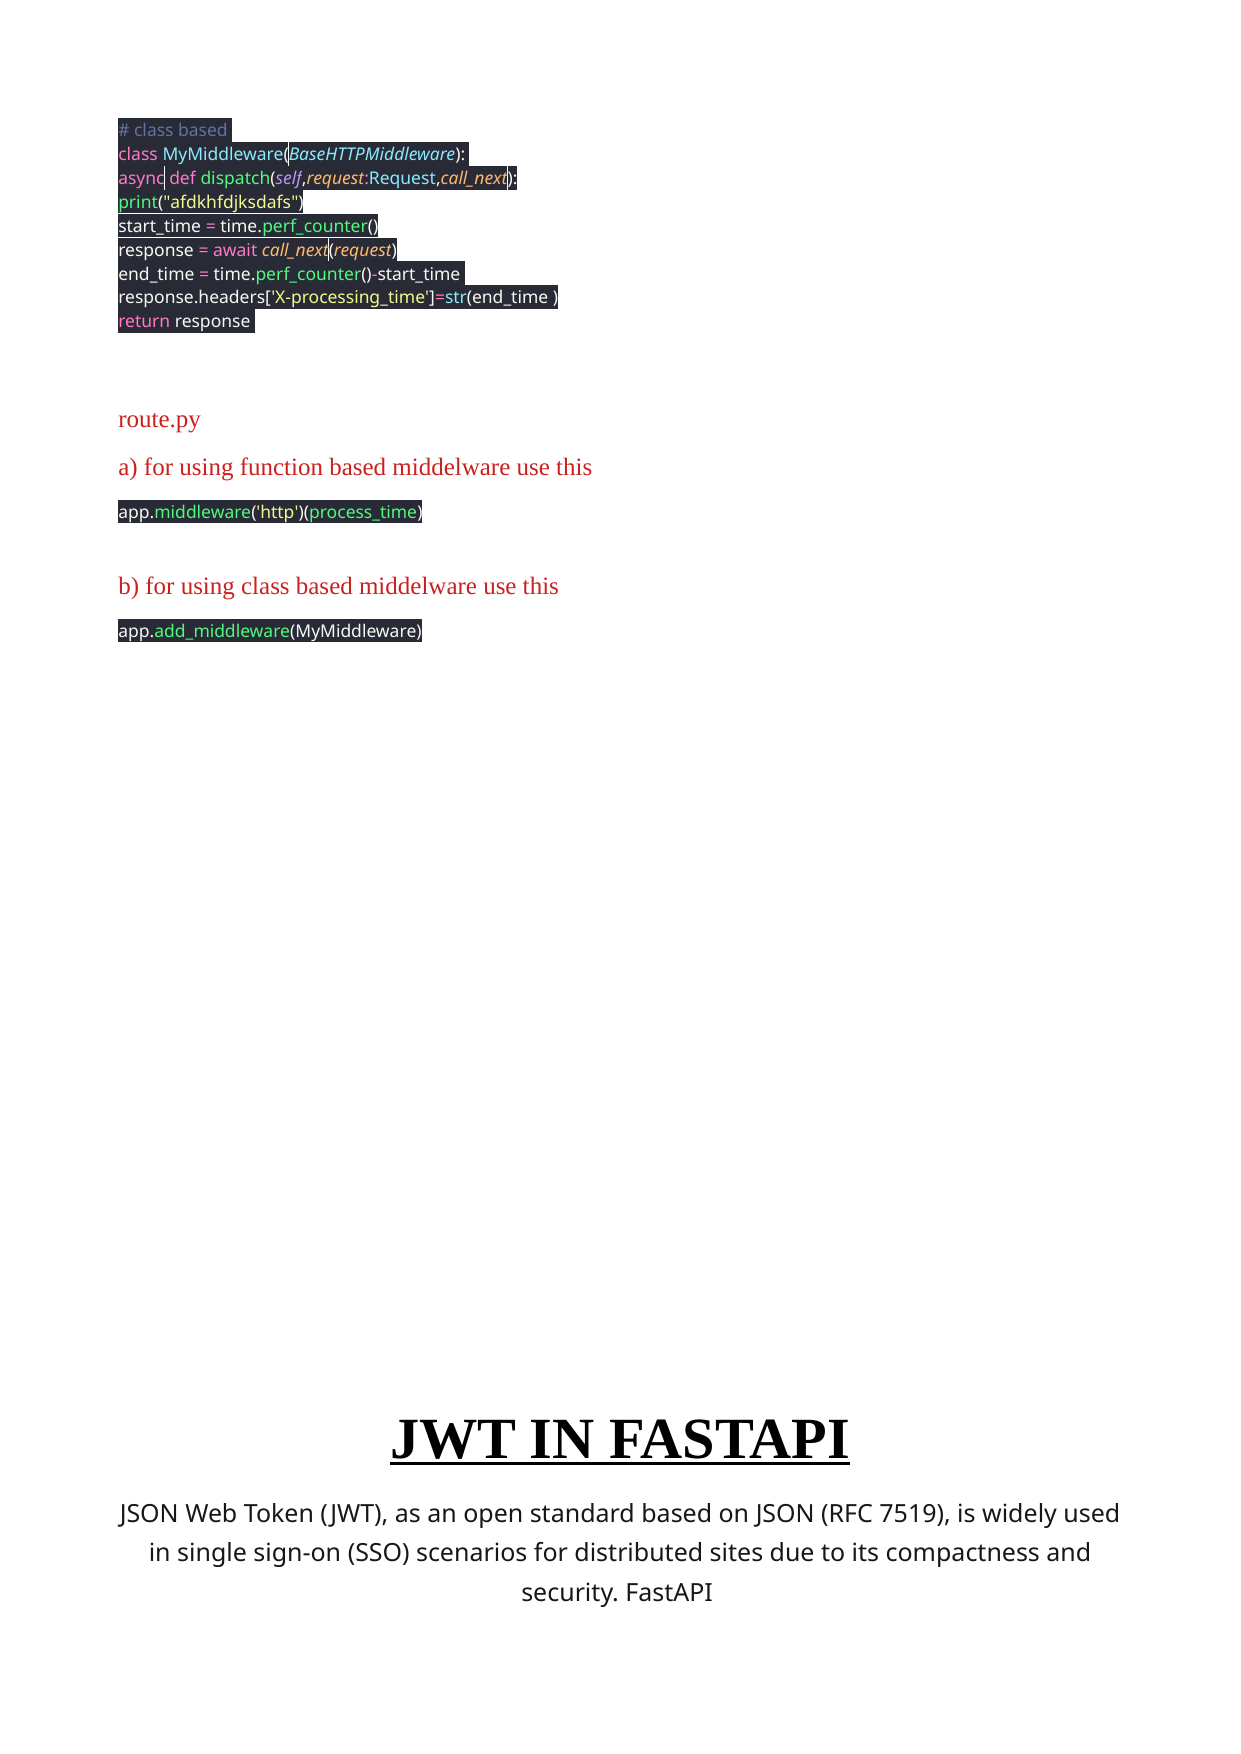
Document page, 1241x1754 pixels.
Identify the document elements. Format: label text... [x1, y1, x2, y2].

text async def dispatch(self,request:Request,call_next): [118, 166, 1122, 190]
text a) for using function based middelware use this [118, 452, 1122, 481]
text b) for using class based middelware use this [118, 571, 1122, 600]
text print("afdkhfdjksdafs") [118, 190, 1122, 213]
text end_time = time.perf_counter()-start_time [118, 261, 1122, 285]
text start_time = time.perf_counter() [118, 213, 1122, 237]
text return response [118, 309, 1122, 333]
text app.middleware('http')(process_time) [118, 499, 1122, 523]
text route.py [118, 404, 1122, 433]
text JWT IN FASTAPI [118, 1404, 1122, 1471]
text response.headers['X-processing_time']=str(end_time ) [118, 285, 1122, 309]
text app.add_middleware(MyMiddleware) [118, 619, 1122, 642]
text response = await call_next(request) [118, 237, 1122, 261]
text JSON Web Token (JWT), as an open standard based on JSON (RFC 7519), is widely used in single sign-on (SSO) scenarios for distributed sites due to its compactness and security. FastAPI [118, 1496, 1122, 1608]
text class MyMiddleware(BaseHTTPMiddleware): [118, 142, 1122, 166]
text # class based [118, 118, 1122, 142]
